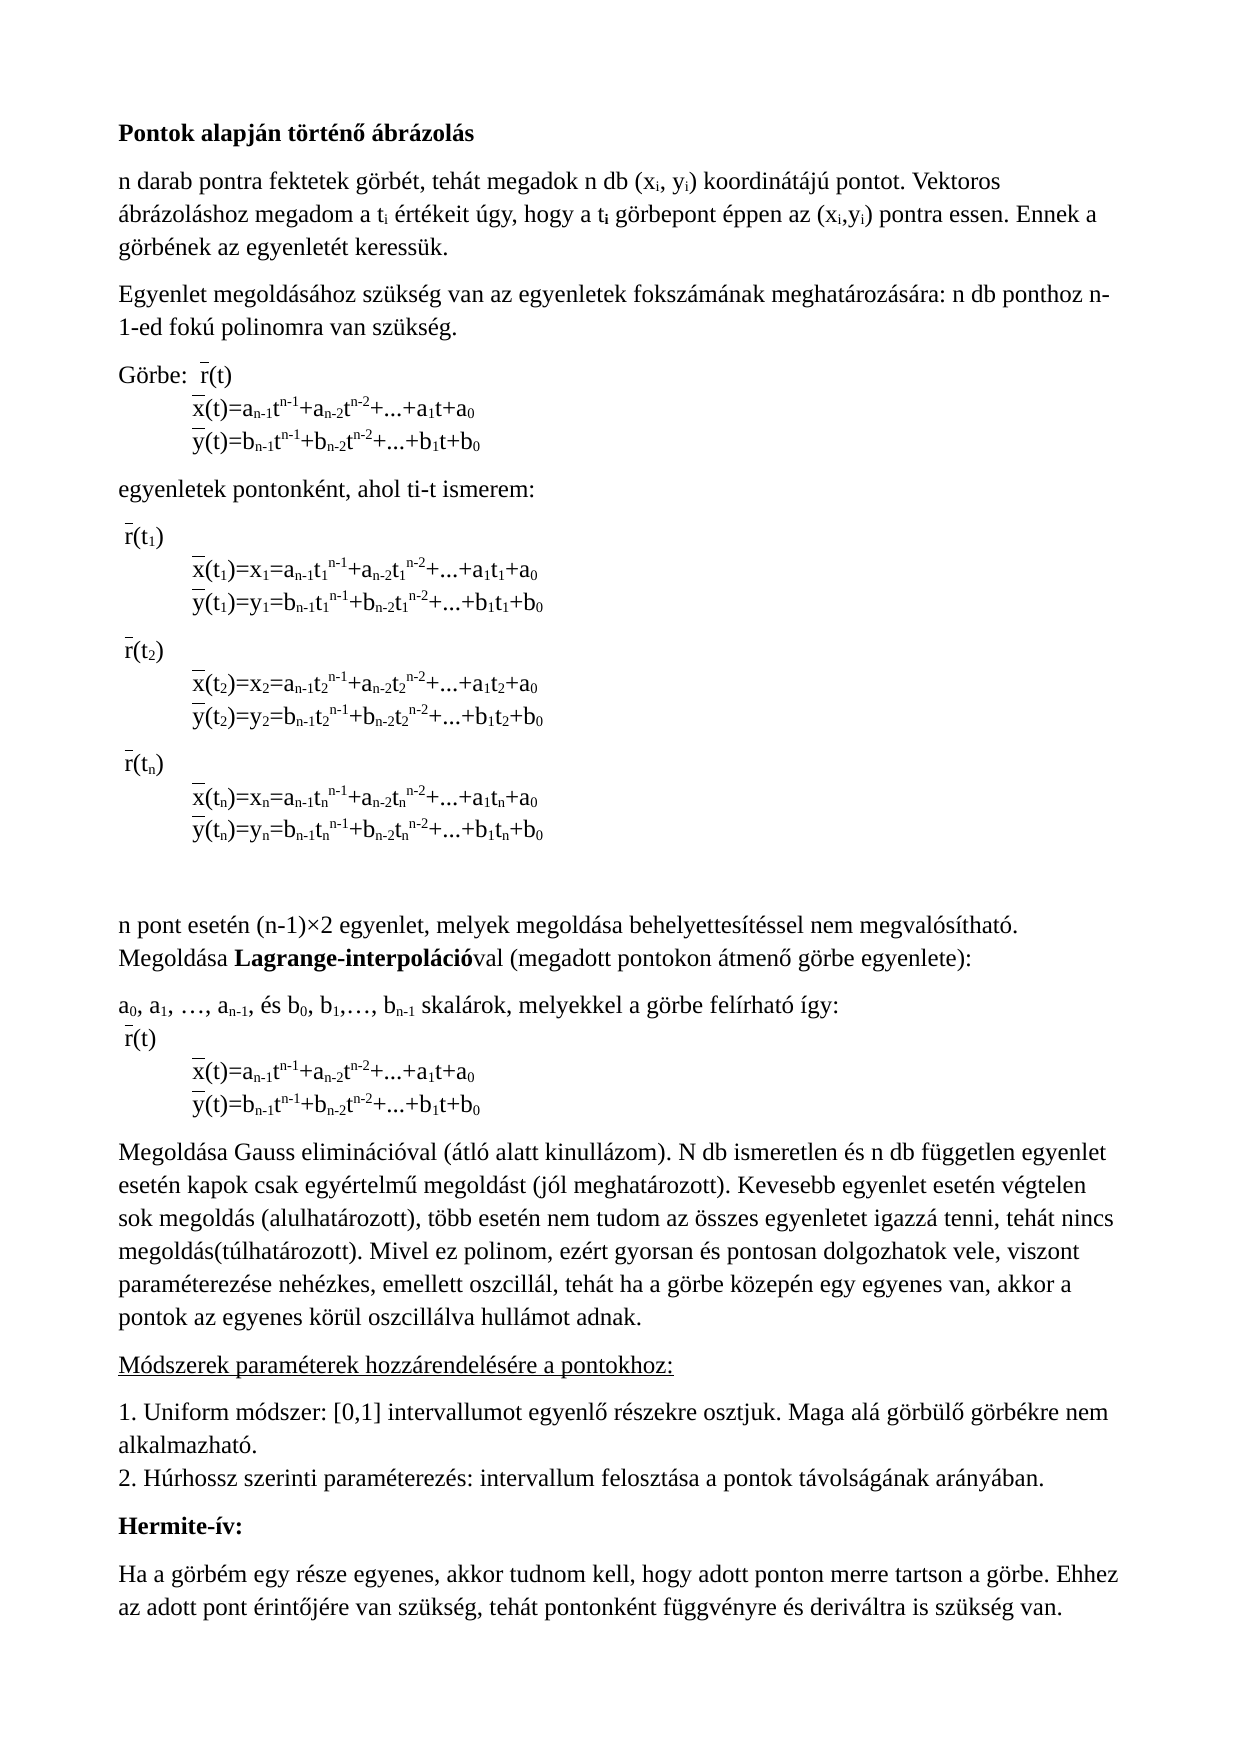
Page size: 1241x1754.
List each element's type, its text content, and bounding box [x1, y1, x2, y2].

text egyenletek pontonként, ahol ti-t ismerem: [118, 474, 1122, 502]
text r(tn) x(tn)=xn=an-1tnn-1+an-2tnn-2+...+a1tn+a0 y(tn)=yn=bn-1tnn-1+bn-2tnn-2+...+b1tn+b0 [118, 748, 1122, 843]
text n pont esetén (n-1)×2 egyenlet, melyek megoldása behelyettesítéssel nem megvalósítható. Megoldása Lagrange-interpolációval (megadott pontokon átmenő görbe egyenlete): [118, 910, 1122, 972]
text Egyenlet megoldásához szükség van az egyenletek fokszámának meghatározására: n db ponthoz n-1-ed fokú polinomra van szükség. [118, 279, 1122, 341]
text Pontok alapján történő ábrázolás [118, 118, 1122, 147]
text Görbe: r(t) x(t)=an-1tn-1+an-2tn-2+...+a1t+a0 y(t)=bn-1tn-1+bn-2tn-2+...+b1t+b0 [118, 360, 1122, 455]
text n darab pontra fektetek görbét, tehát megadok n db (xi, yi) koordinátájú pontot. Vektoros ábrázoláshoz megadom a ti értékeit úgy, hogy a ti görbepont éppen az (xi,yi) pontra essen. Ennek a görbének az egyenletét keressük. [118, 166, 1122, 261]
text Megoldása Gauss eliminációval (átló alatt kinullázom). N db ismeretlen és n db független egyenlet esetén kapok csak egyértelmű megoldást (jól meghatározott). Kevesebb egyenlet esetén végtelen sok megoldás (alulhatározott), több esetén nem tudom az összes egyenletet igazzá tenni, tehát nincs megoldás(túlhatározott). Mivel ez polinom, ezért gyorsan és pontosan dolgozhatok vele, viszont paraméterezése nehézkes, emellett oszcillál, tehát ha a görbe közepén egy egyenes van, akkor a pontok az egyenes körül oszcillálva hullámot adnak. [118, 1137, 1122, 1331]
text r(t1) x(t1)=x1=an-1t1n-1+an-2t1n-2+...+a1t1+a0 y(t1)=y1=bn-1t1n-1+bn-2t1n-2+...+b1t1+b0 [118, 521, 1122, 616]
text Hermite-ív: [118, 1511, 1122, 1540]
text r(t2) x(t2)=x2=an-1t2n-1+an-2t2n-2+...+a1t2+a0 y(t2)=y2=bn-1t2n-1+bn-2t2n-2+...+b1t2+b0 [118, 635, 1122, 730]
text Módszerek paraméterek hozzárendelésére a pontokhoz: [118, 1350, 1122, 1378]
text a0, a1, …, an-1, és b0, b1,…, bn-1 skalárok, melyekkel a görbe felírható így: r(t) x(t)=an-1tn-1+an-2tn-2+...+a1t+a0 y(t)=bn-1tn-1+bn-2tn-2+...+b1t+b0 [118, 990, 1122, 1118]
text 1. Uniform módszer: [0,1] intervallumot egyenlő részekre osztjuk. Maga alá görbülő görbékre nem alkalmazható. 2. Húrhossz szerinti paraméterezés: intervallum felosztása a pontok távolságának arányában. [118, 1397, 1122, 1492]
text Ha a görbém egy része egyenes, akkor tudnom kell, hogy adott ponton merre tartson a görbe. Ehhez az adott pont érintőjére van szükség, tehát pontonként függvényre és deriváltra is szükség van. [118, 1559, 1122, 1620]
